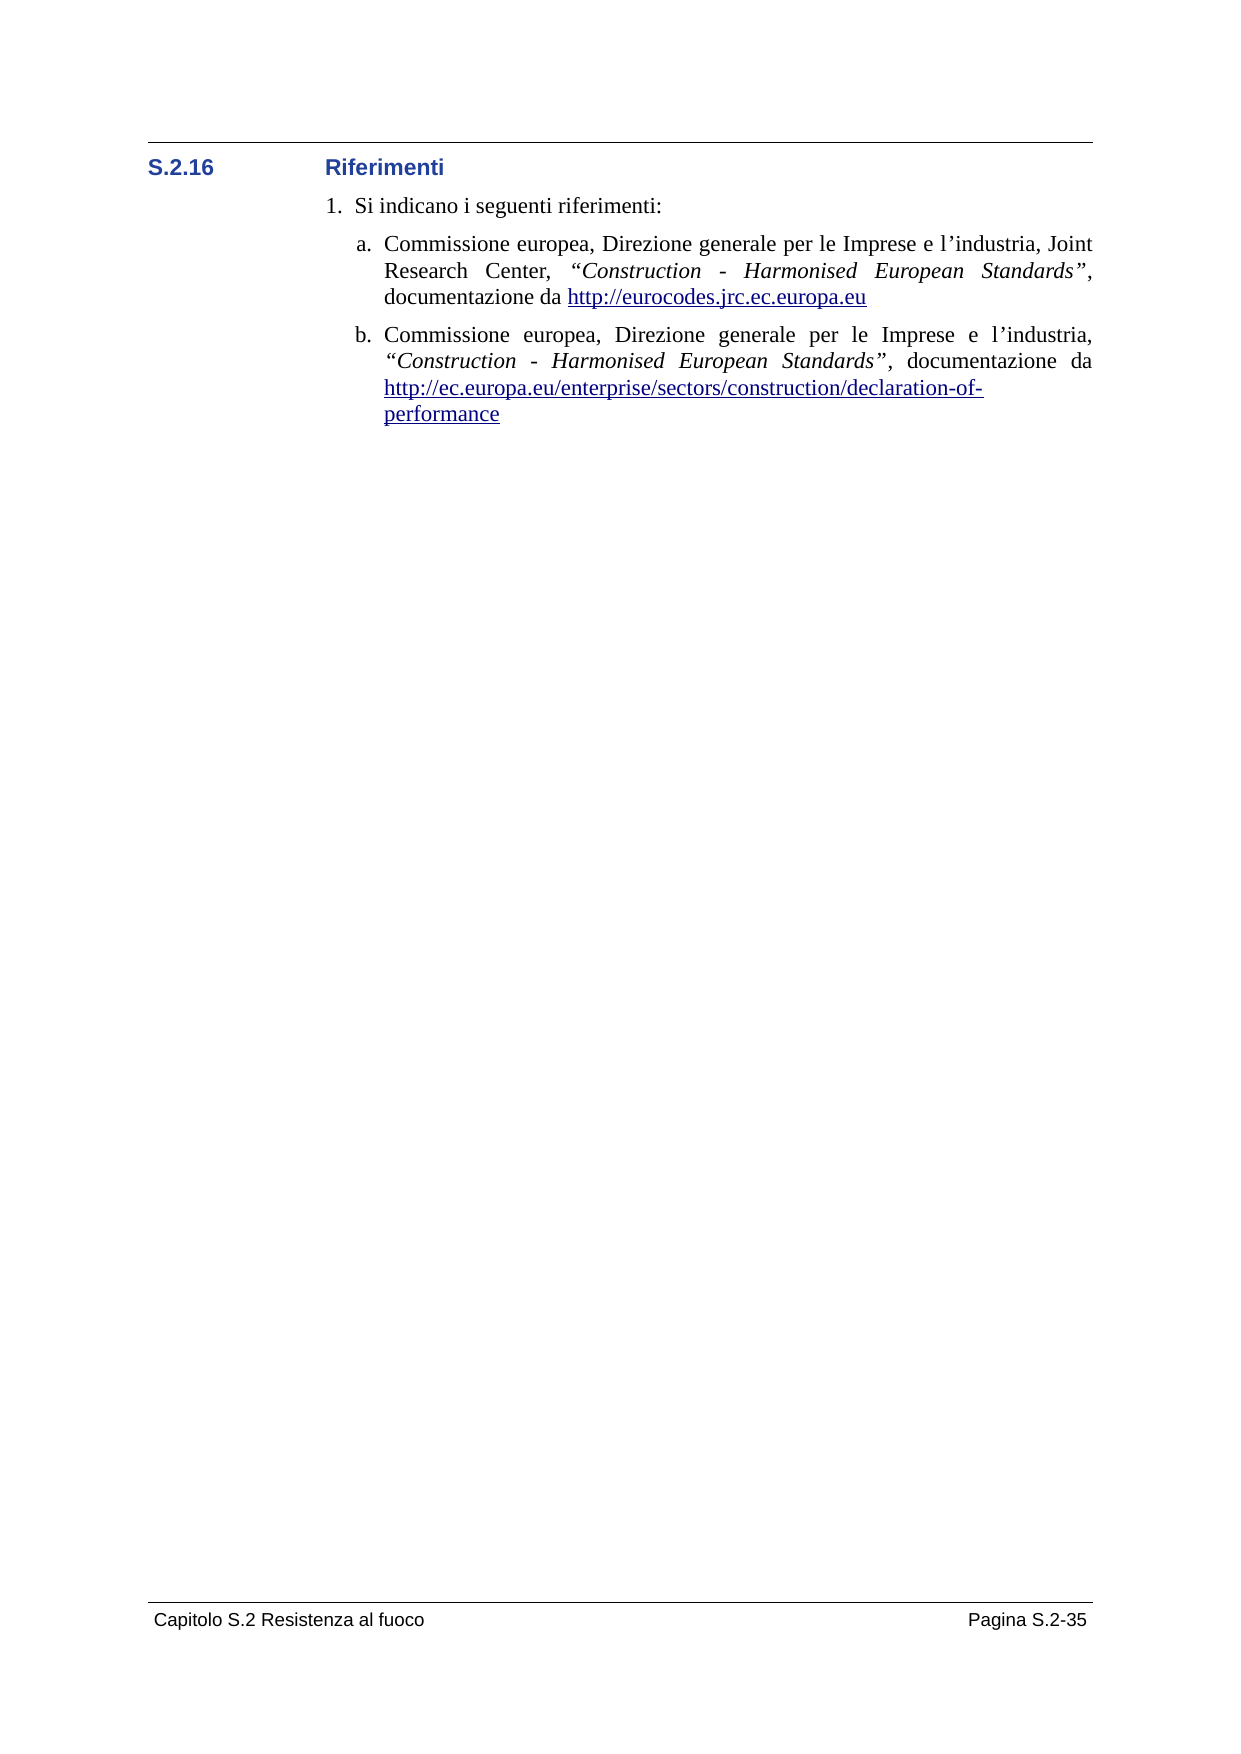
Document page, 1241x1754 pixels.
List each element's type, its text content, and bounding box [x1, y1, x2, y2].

list Commissione europea, Direzione generale per le Imprese e l’industria, Joint Research Center, “Construction - Harmonised European Standards”, documentazione da http://eurocodes.jrc.ec.europa.eu [372, 230, 1093, 309]
list Si indicano i seguenti riferimenti: [342, 192, 1093, 218]
list Commissione europea, Direzione generale per le Imprese e l’industria, “Construction - Harmonised European Standards”, documentazione da http://ec.europa.eu/enterprise/sectors/construction/declaration-of-performance [372, 321, 1093, 427]
subtitle Riferimenti [148, 143, 1093, 180]
